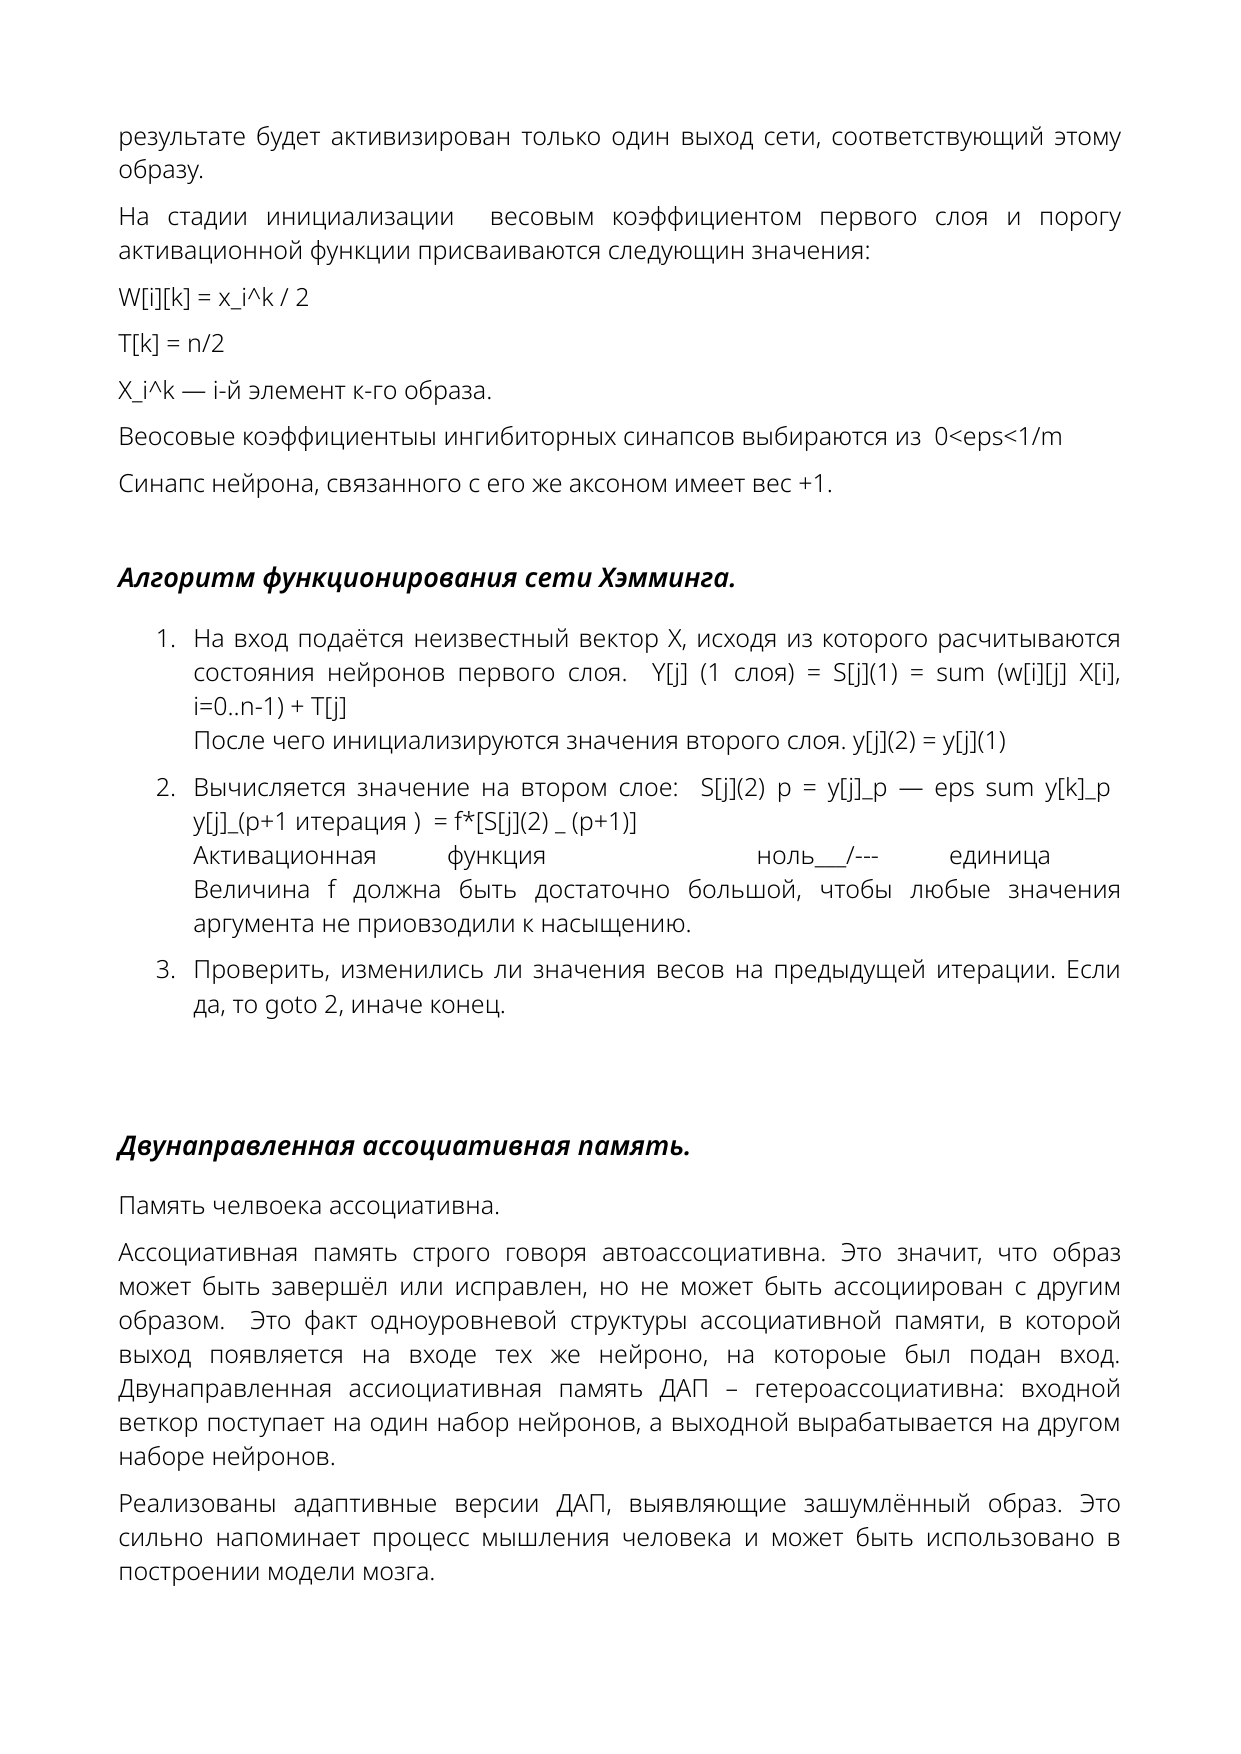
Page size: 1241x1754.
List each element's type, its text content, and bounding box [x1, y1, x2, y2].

text Ассоциативная память строго говоря автоассоциативна. Это значит, что образ может быть завершёл или исправлен, но не может быть ассоциирован с другим образом. Это факт одноуровневой структуры ассоциативной памяти, в которой выход появляется на входе тех же нейроно, на котороые был подан вход. Двунаправленная ассиоциативная память ДАП – гетероассоциативна: входной веткор поступает на один набор нейронов, а выходной вырабатывается на другом наборе нейронов. [118, 1234, 1122, 1473]
list Проверить, изменились ли значения весов на предыдущей итерации. Если да, то goto 2, иначе конец. [156, 952, 1122, 1020]
list Вычисляется значение на втором слое: S[j](2) p = y[j]_p — eps sum y[k]_p y[j]_(p+1 итерация ) = f*[S[j](2) _ (p+1)] Активационная функция ноль___/--- единица Величина f должна быть достаточно большой, чтобы любые значения аргумента не приовзодили к насыщению. [156, 769, 1122, 940]
text Память челвоека ассоциативна. [118, 1188, 1122, 1222]
subtitle Двунаправленная ассоциативная память. [118, 1126, 1122, 1163]
text Веосовые коэффициентыы ингибиторных синапсов выбираются из 0<eps<1/m [118, 419, 1122, 453]
text T[k] = n/2 [118, 326, 1122, 360]
text На стадии инициализации весовым коэффициентом первого слоя и порогу активационной функции присваиваются следующин значения: [118, 199, 1122, 267]
list На вход подаётся неизвестный вектор Х, исходя из которого расчитываются состояния нейронов первого слоя. Y[j] (1 слоя) = S[j](1) = sum (w[i][j] X[i], i=0..n-1) + T[j] После чего инициализируются значения второго слоя. y[j](2) = y[j](1) [156, 621, 1122, 757]
text результате будет активизирован только один выход сети, соответствующий этому образу. [118, 118, 1122, 186]
subtitle Алгоритм функционирования сети Хэмминга. [118, 559, 1122, 596]
text Реализованы адаптивные версии ДАП, выявляющие зашумлённый образ. Это сильно напоминает процесс мышления человека и может быть использовано в построении модели мозга. [118, 1485, 1122, 1587]
text X_i^k — i-й элемент к-го образа. [118, 372, 1122, 407]
text W[i][k] = x_i^k / 2 [118, 279, 1122, 313]
text Синапс нейрона, связанного с его же аксоном имеет вес +1. [118, 466, 1122, 500]
